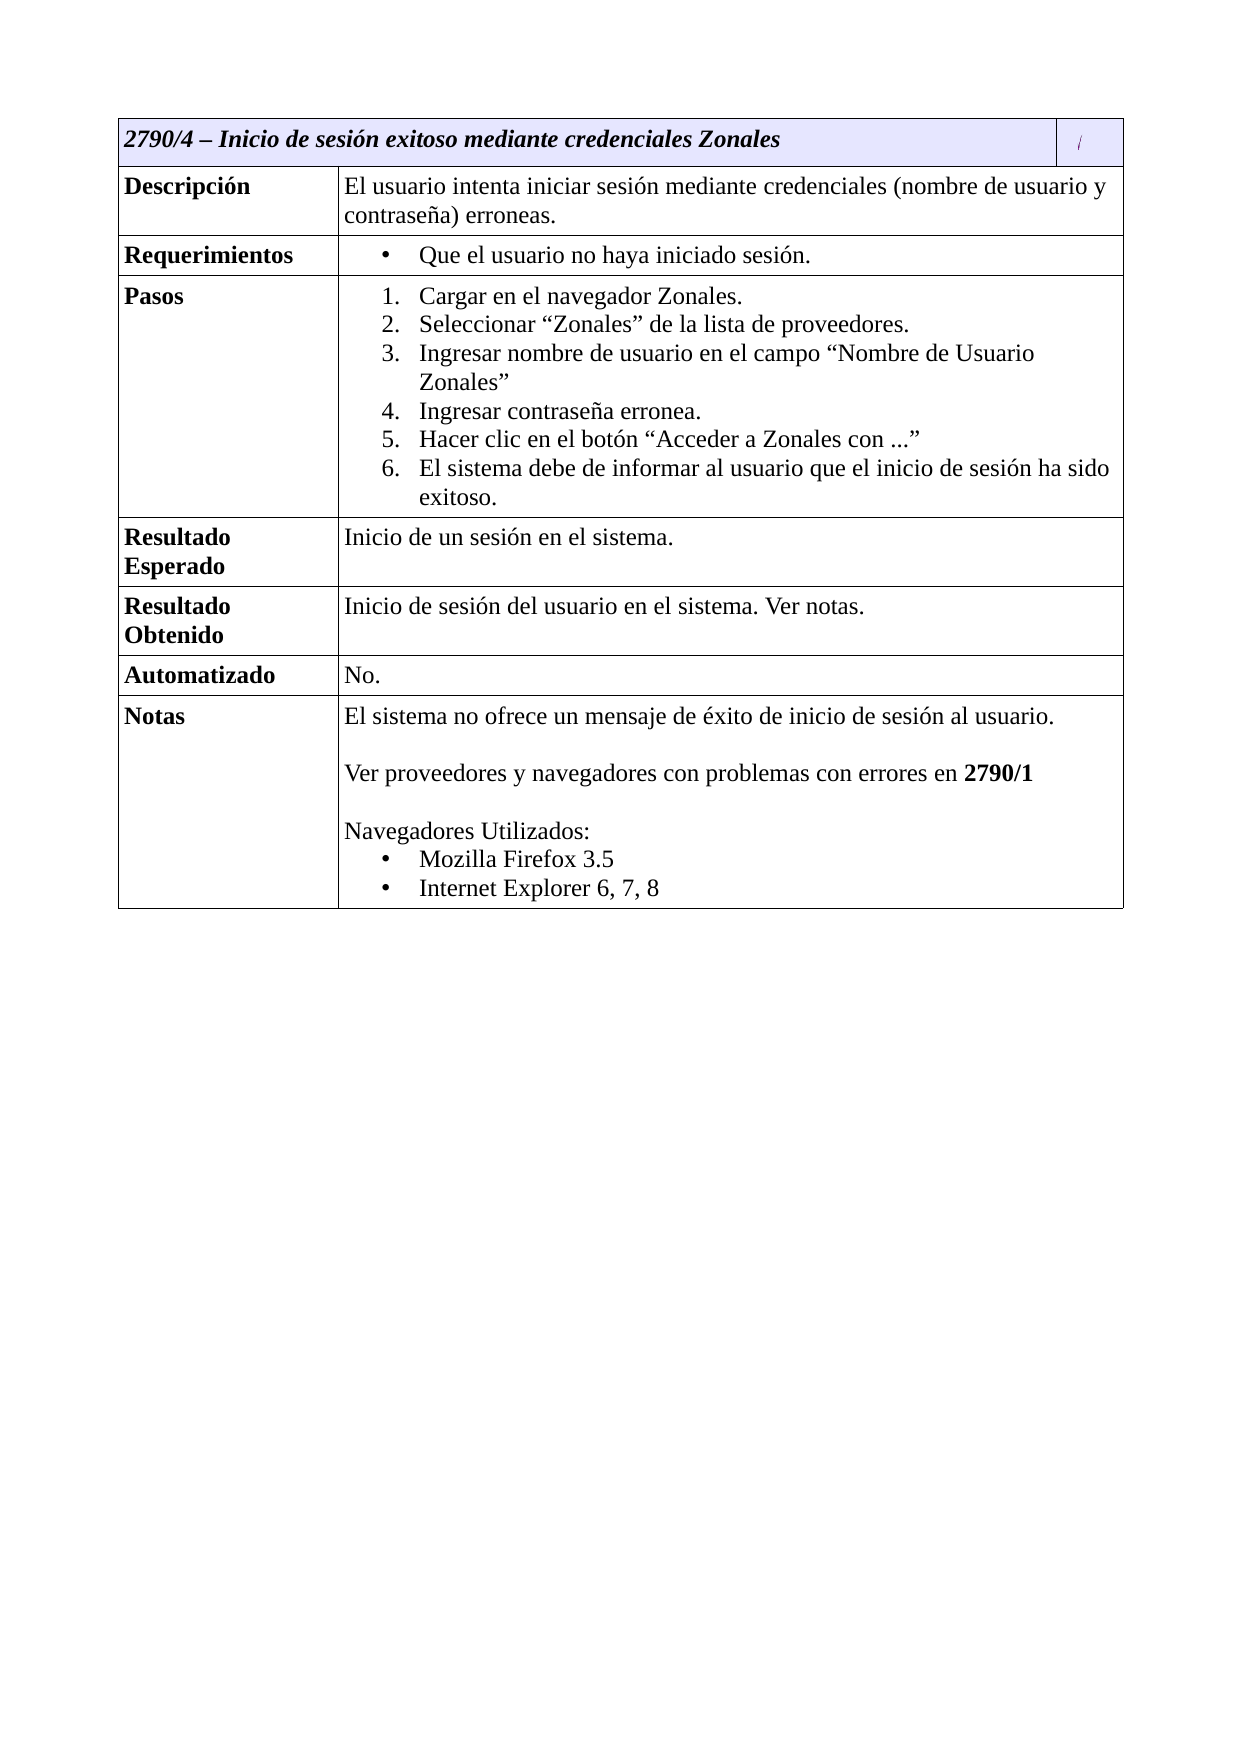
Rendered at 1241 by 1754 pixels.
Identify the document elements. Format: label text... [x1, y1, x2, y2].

table_cell Resultado Obtenido [119, 587, 338, 655]
table_cell Descripción [119, 167, 338, 235]
table_cell Resultado Esperado [119, 518, 338, 586]
table_cell Automatizado [119, 656, 338, 695]
table_cell El usuario intenta iniciar sesión mediante credenciales (nombre de usuario y contraseña) erroneas. [339, 167, 1123, 235]
table_cell Inicio de sesión del usuario en el sistema. Ver notas. [339, 587, 1123, 655]
table_cell Notas [119, 696, 338, 908]
table_header [1057, 119, 1123, 166]
picture [1077, 133, 1083, 151]
table_cell Requerimientos [119, 236, 338, 275]
table_cell El sistema no ofrece un mensaje de éxito de inicio de sesión al usuario. Ver proveedores y navegadores con problemas con errores en 2790/1 Navegadores Utilizados: Mozilla Firefox 3.5 Internet Explorer 6, 7, 8 [339, 696, 1123, 908]
table_cell Cargar en el navegador Zonales. Seleccionar “Zonales” de la lista de proveedores. Ingresar nombre de usuario en el campo “Nombre de Usuario Zonales” Ingresar contraseña erronea. Hacer clic en el botón “Acceder a Zonales con ...” El sistema debe de informar al usuario que el inicio de sesión ha sido exitoso. [339, 276, 1123, 517]
table_cell No. [339, 656, 1123, 695]
table_cell Que el usuario no haya iniciado sesión. [339, 236, 1123, 275]
table_cell Inicio de un sesión en el sistema. [339, 518, 1123, 586]
table_header 2790/4 – Inicio de sesión exitoso mediante credenciales Zonales [119, 119, 1056, 166]
table_cell Pasos [119, 276, 338, 517]
